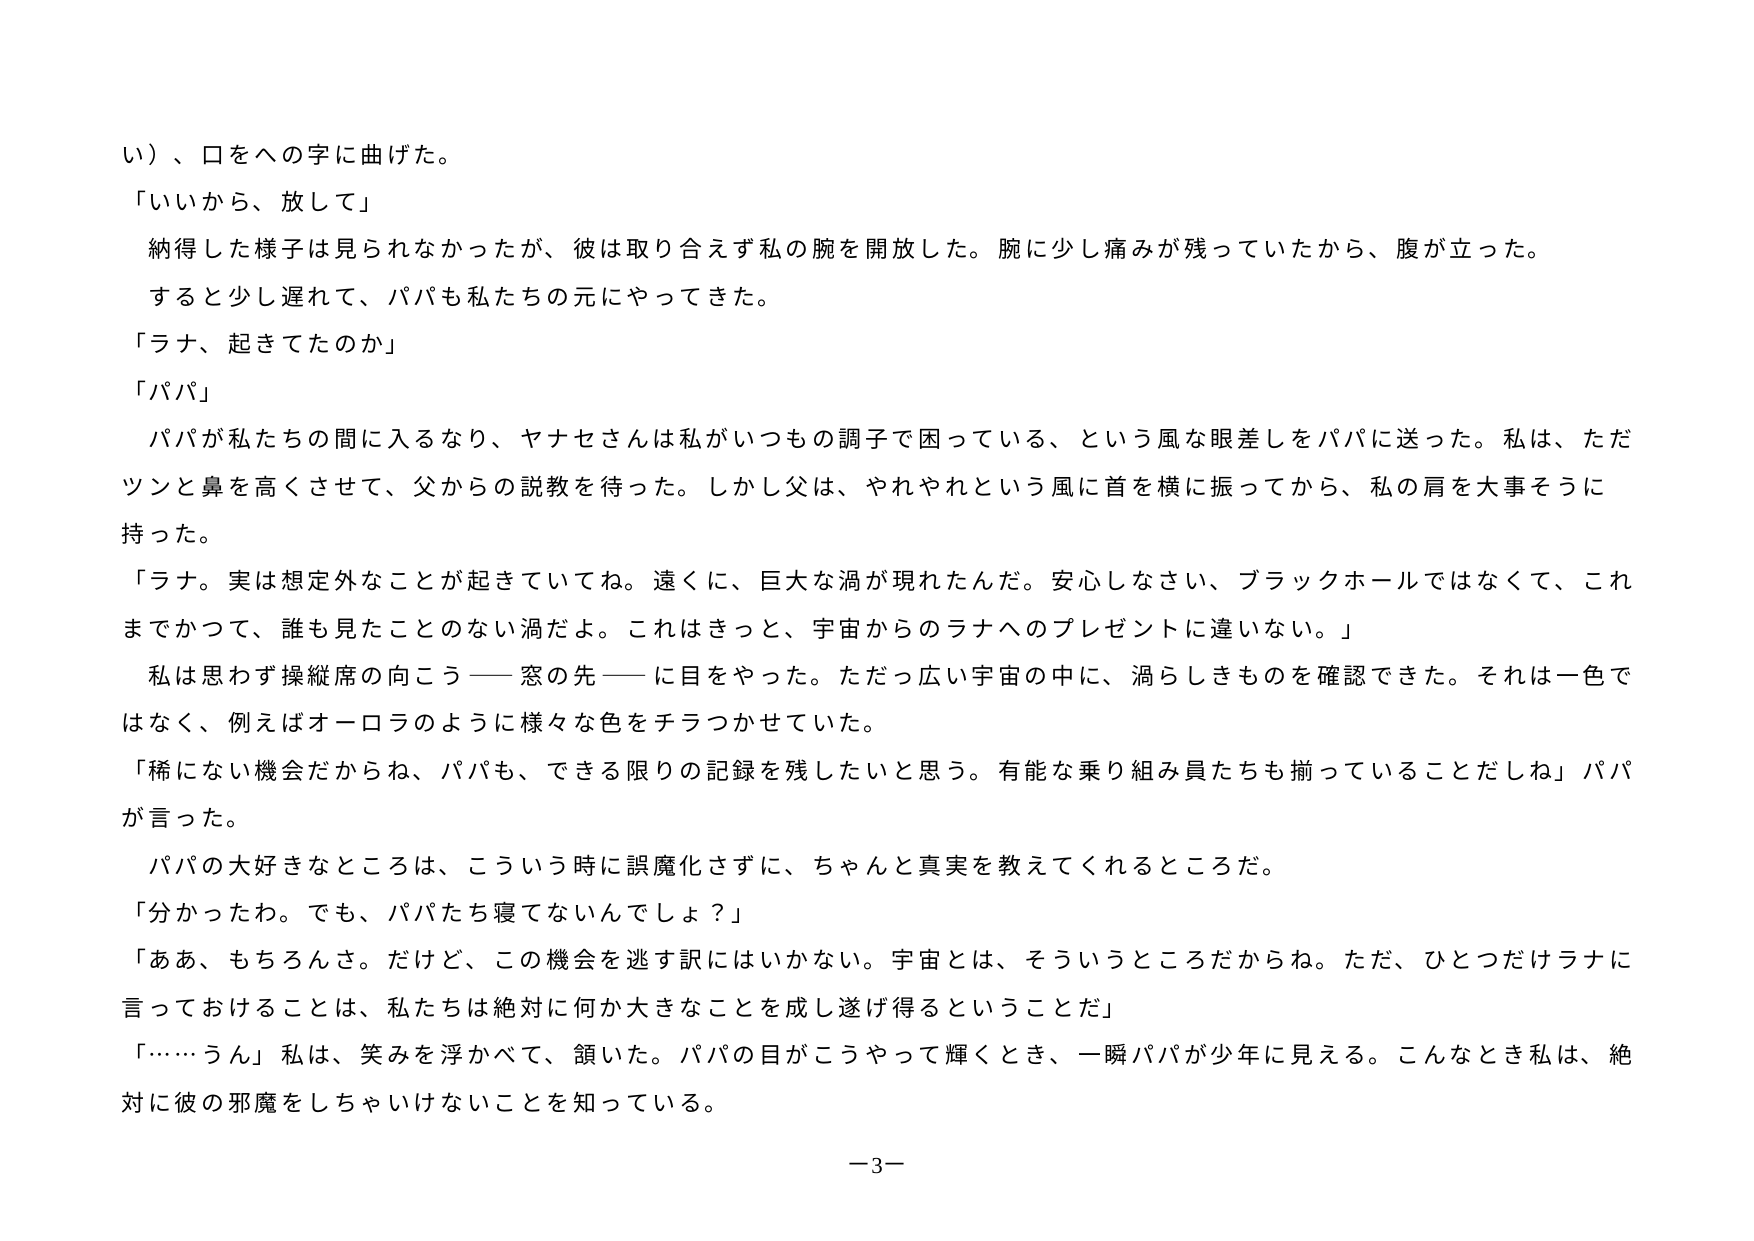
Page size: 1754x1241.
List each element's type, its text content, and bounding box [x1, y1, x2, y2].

text 「ああ、もちろんさ。だけど、この機会を逃す訳にはいかない。宇宙とは、そういうところだからね。ただ、ひとつだけラナに言っておけることは、私たちは絶対に何か大きなことを成し遂げ得るということだ」 [120, 925, 1634, 1019]
text 「パパ」 [120, 356, 1634, 403]
text い）、口をへの字に曲げた。 [120, 119, 1634, 166]
text 「ラナ。実は想定外なことが起きていてね。遠くに、巨大な渦が現れたんだ。安心しなさい、ブラックホールではなくて、これまでかつて、誰も見たことのない渦だよ。これはきっと、宇宙からのラナへのプレゼントに違いない。」 [120, 546, 1634, 640]
text 「ラナ、起きてたのか」 [120, 309, 1634, 356]
text すると少し遅れて、パパも私たちの元にやってきた。 [120, 261, 1634, 309]
text 私は思わず操縦席の向こう――窓の先――に目をやった。ただっ広い宇宙の中に、渦らしきものを確認できた。それは一色ではなく、例えばオーロラのように様々な色をチラつかせていた。 [120, 640, 1634, 735]
text 「いいから、放して」 [120, 166, 1634, 214]
text パパが私たちの間に入るなり、ヤナセさんは私がいつもの調子で困っている、という風な眼差しをパパに送った。私は、ただツンと鼻を高くさせて、父からの説教を待った。しかし父は、やれやれという風に首を横に振ってから、私の肩を大事そうに持った。 [120, 403, 1634, 546]
text 「稀にない機会だからね、パパも、できる限りの記録を残したいと思う。有能な乗り組み員たちも揃っていることだしね」パパが言った。 [120, 735, 1634, 830]
text 納得した様子は見られなかったが、彼は取り合えず私の腕を開放した。腕に少し痛みが残っていたから、腹が立った。 [120, 214, 1634, 261]
text 「……うん」私は、笑みを浮かべて、頷いた。パパの目がこうやって輝くとき、一瞬パパが少年に見える。こんなとき私は、絶対に彼の邪魔をしちゃいけないことを知っている。 [120, 1019, 1634, 1114]
text 「分かったわ。でも、パパたち寝てないんでしょ？」 [120, 877, 1634, 925]
text パパの大好きなところは、こういう時に誤魔化さずに、ちゃんと真実を教えてくれるところだ。 [120, 830, 1634, 877]
